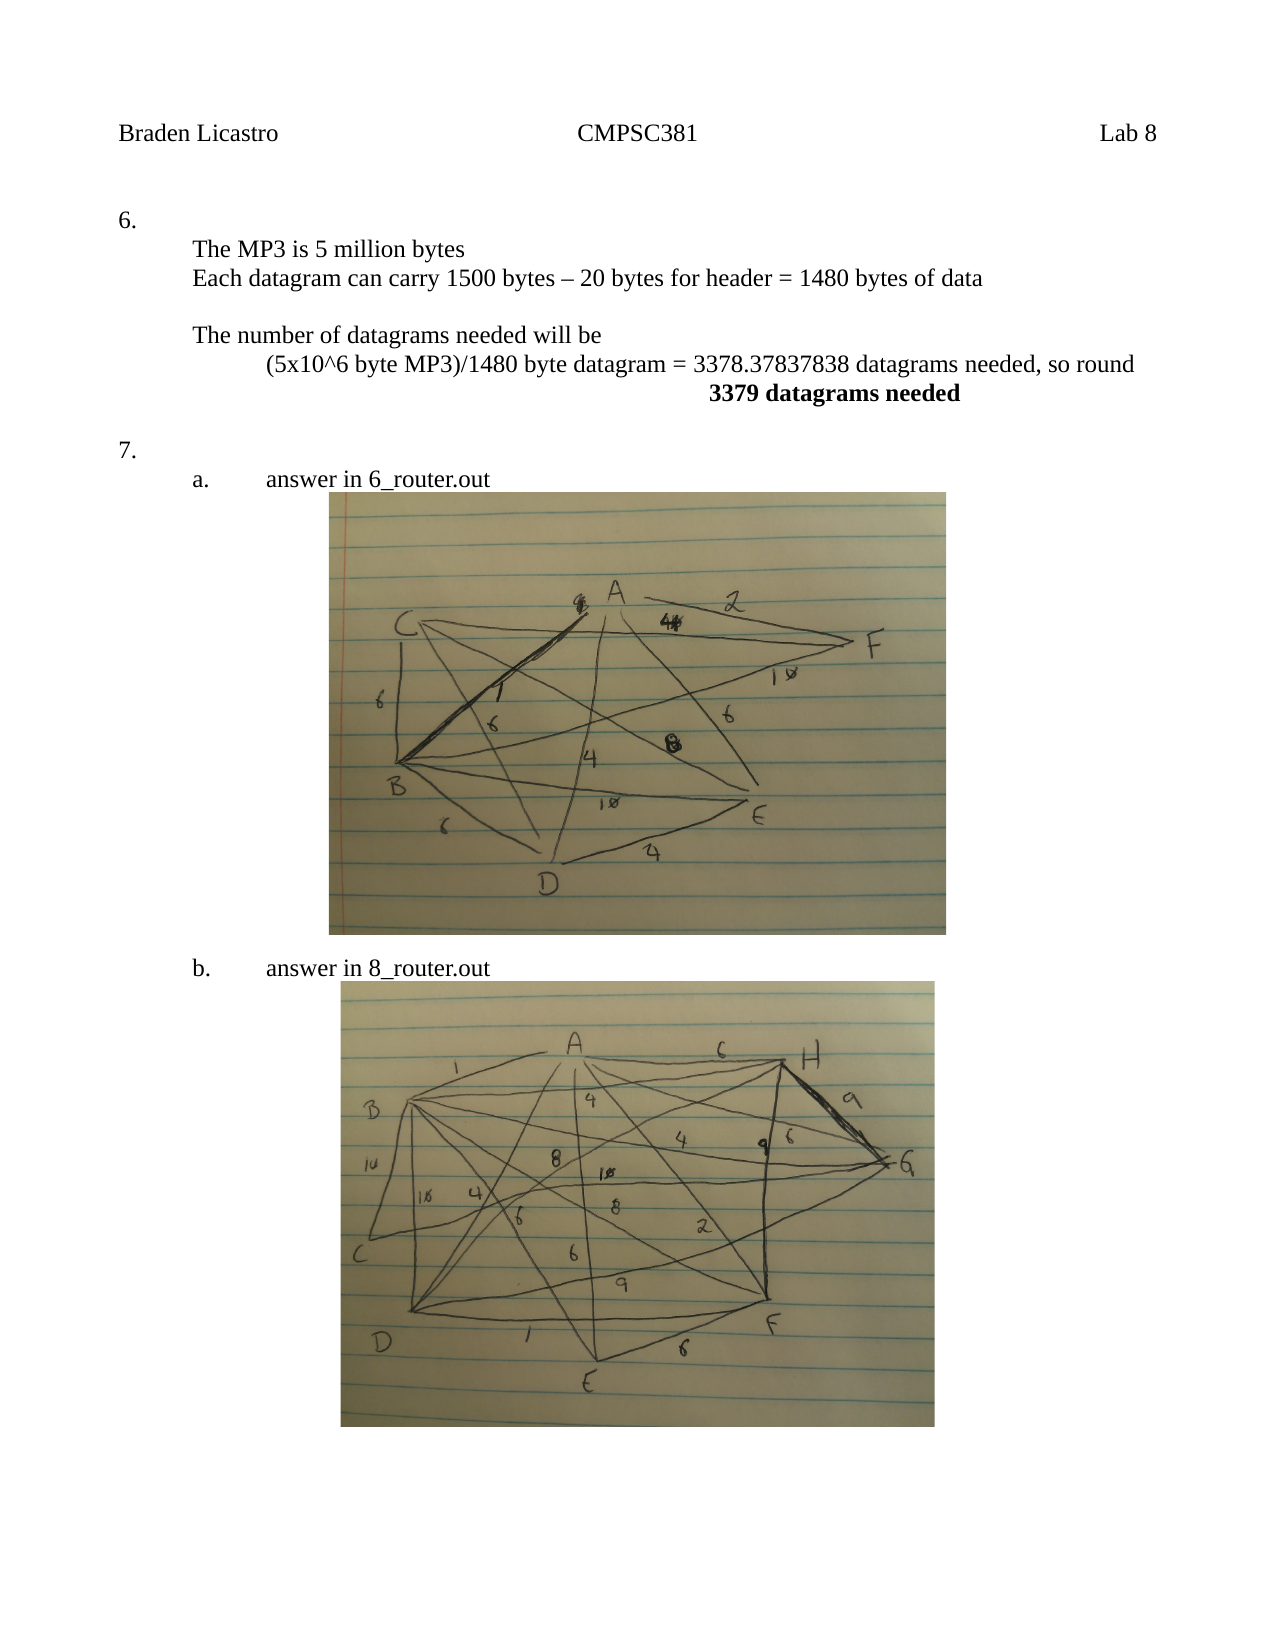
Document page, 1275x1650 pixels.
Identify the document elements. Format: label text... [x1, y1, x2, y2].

text The MP3 is 5 million bytes [118, 234, 1157, 263]
picture [328, 492, 947, 935]
text The number of datagrams needed will be [118, 320, 1157, 349]
text (5x10^6 byte MP3)/1480 byte datagram = 3378.37837838 datagrams needed, so round 3379 datagrams needed [118, 349, 1157, 406]
text a. answer in 6_router.out [118, 464, 1157, 493]
text Each datagram can carry 1500 bytes – 20 bytes for header = 1480 bytes of data [118, 263, 1157, 291]
text b. answer in 8_router.out [118, 953, 1157, 981]
text 7. [118, 435, 1157, 464]
text 6. [118, 205, 1157, 234]
picture [340, 981, 935, 1427]
